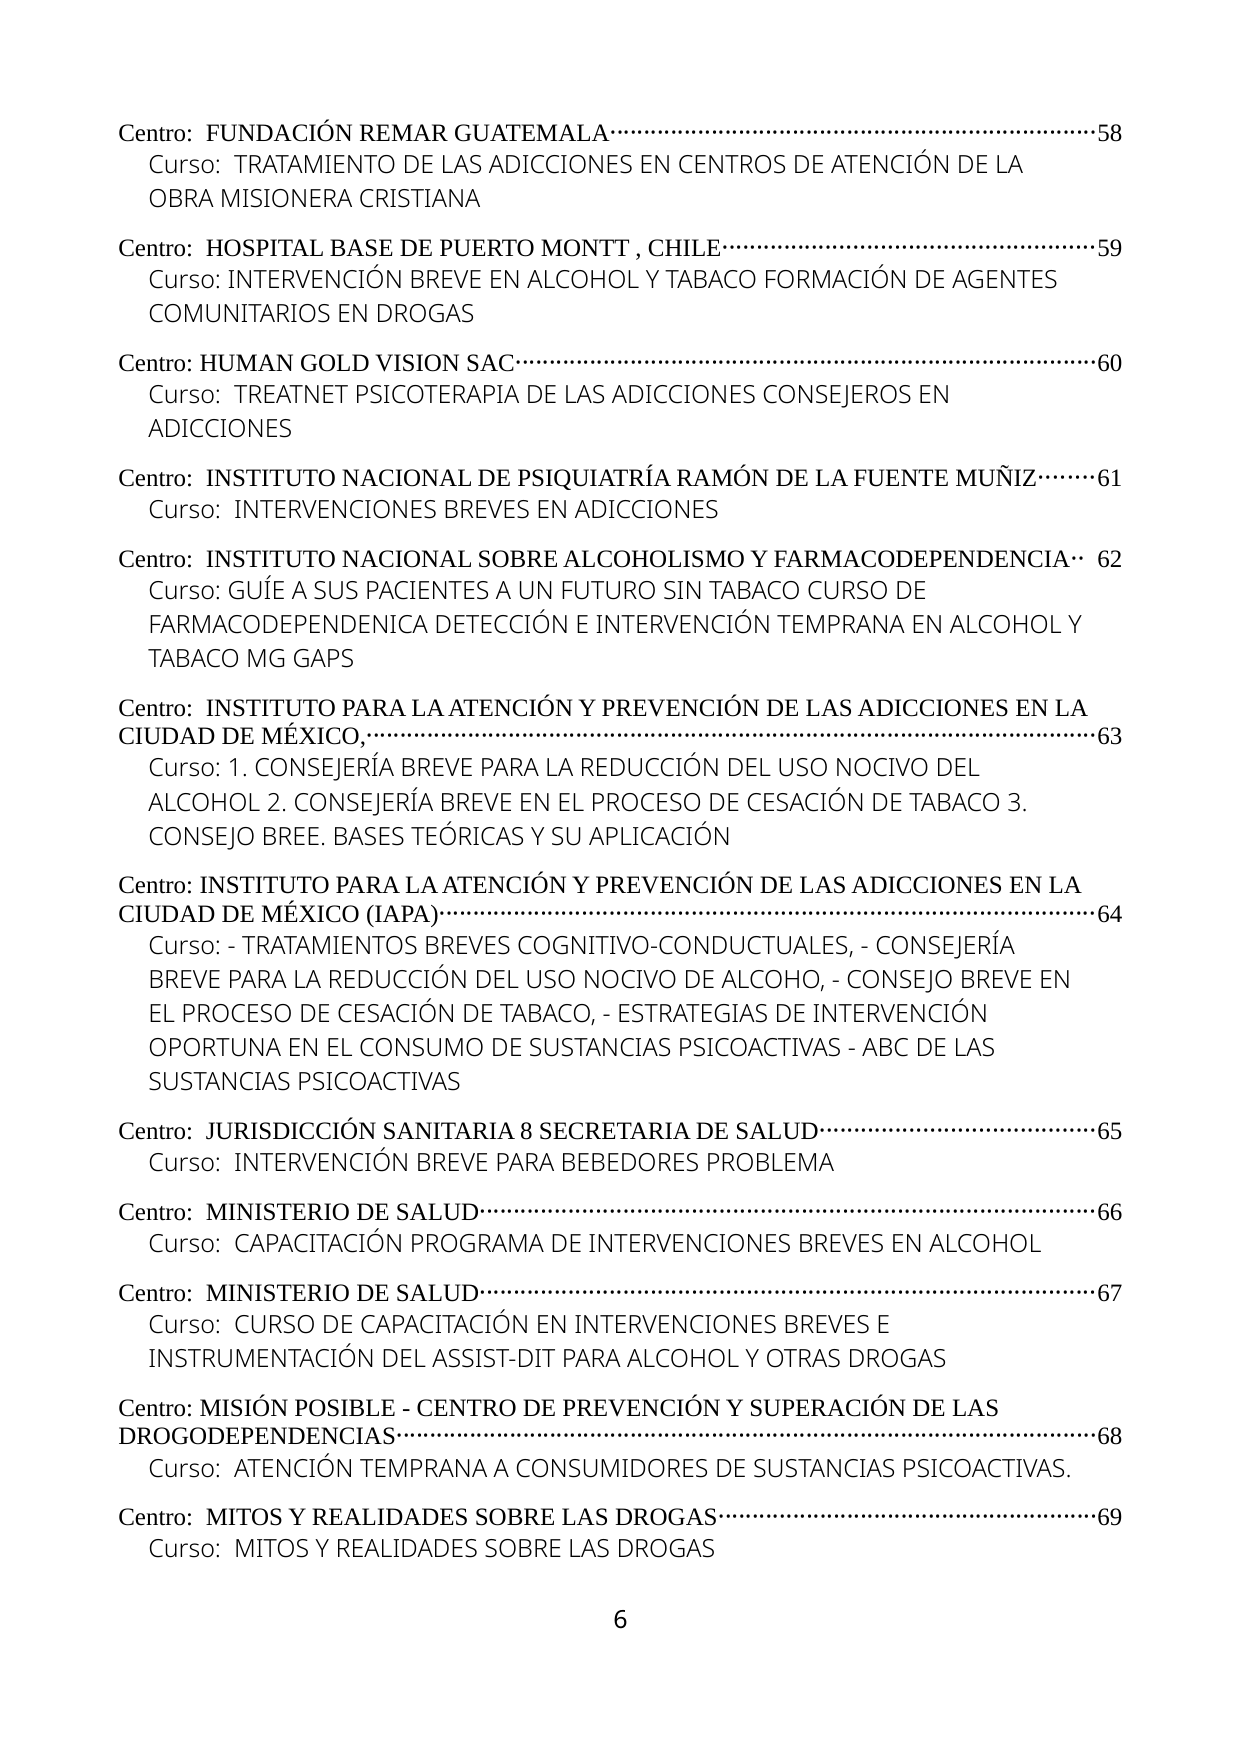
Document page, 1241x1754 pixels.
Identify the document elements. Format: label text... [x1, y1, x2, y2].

text Curso: 1. CONSEJERÍA BREVE PARA LA REDUCCIÓN DEL USO NOCIVO DEL ALCOHOL 2. CONSEJERÍA BREVE EN EL PROCESO DE CESACIÓN DE TABACO 3. CONSEJO BREE. BASES TEÓRICAS Y SU APLICACIÓN [148, 750, 1092, 852]
text Centro: INSTITUTO PARA LA ATENCIÓN Y PREVENCIÓN DE LAS ADICCIONES EN LA CIUDAD DE MÉXICO, 63 [118, 693, 1122, 750]
text Curso: TRATAMIENTO DE LAS ADICCIONES EN CENTROS DE ATENCIÓN DE LA OBRA MISIONERA CRISTIANA [148, 147, 1092, 215]
text Curso: CURSO DE CAPACITACIÓN EN INTERVENCIONES BREVES E INSTRUMENTACIÓN DEL ASSIST-DIT PARA ALCOHOL Y OTRAS DROGAS [148, 1307, 1092, 1375]
text Centro: INSTITUTO NACIONAL SOBRE ALCOHOLISMO Y FARMACODEPENDENCIA 62 [118, 544, 1122, 572]
text Curso: - TRATAMIENTOS BREVES COGNITIVO-CONDUCTUALES, - CONSEJERÍA BREVE PARA LA REDUCCIÓN DEL USO NOCIVO DE ALCOHO, - CONSEJO BREVE EN EL PROCESO DE CESACIÓN DE TABACO, - ESTRATEGIAS DE INTERVENCIÓN OPORTUNA EN EL CONSUMO DE SUSTANCIAS PSICOACTIVAS - ABC DE LAS SUSTANCIAS PSICOACTIVAS [148, 928, 1092, 1098]
text Curso: INTERVENCIONES BREVES EN ADICCIONES [148, 492, 1092, 526]
text Centro: HOSPITAL BASE DE PUERTO MONTT , CHILE 59 [118, 233, 1122, 262]
text Curso: TREATNET PSICOTERAPIA DE LAS ADICCIONES CONSEJEROS EN ADICCIONES [148, 377, 1092, 445]
text Centro: HUMAN GOLD VISION SAC 60 [118, 348, 1122, 377]
text Centro: INSTITUTO NACIONAL DE PSIQUIATRÍA RAMÓN DE LA FUENTE MUÑIZ 61 [118, 463, 1122, 492]
text Centro: MINISTERIO DE SALUD 66 [118, 1197, 1122, 1226]
text Curso: INTERVENCIÓN BREVE PARA BEBEDORES PROBLEMA [148, 1145, 1092, 1179]
text Curso: MITOS Y REALIDADES SOBRE LAS DROGAS [148, 1531, 1092, 1565]
text Centro: INSTITUTO PARA LA ATENCIÓN Y PREVENCIÓN DE LAS ADICCIONES EN LA CIUDAD DE MÉXICO (IAPA) 64 [118, 870, 1122, 928]
text Centro: MISIÓN POSIBLE - CENTRO DE PREVENCIÓN Y SUPERACIÓN DE LAS DROGODEPENDENCIAS 68 [118, 1393, 1122, 1450]
text Curso: ATENCIÓN TEMPRANA A CONSUMIDORES DE SUSTANCIAS PSICOACTIVAS. [148, 1450, 1092, 1484]
text Curso: CAPACITACIÓN PROGRAMA DE INTERVENCIONES BREVES EN ALCOHOL [148, 1226, 1092, 1260]
text Centro: JURISDICCIÓN SANITARIA 8 SECRETARIA DE SALUD 65 [118, 1116, 1122, 1145]
text Centro: FUNDACIÓN REMAR GUATEMALA 58 [118, 118, 1122, 147]
text Curso: GUÍE A SUS PACIENTES A UN FUTURO SIN TABACO CURSO DE FARMACODEPENDENICA DETECCIÓN E INTERVENCIÓN TEMPRANA EN ALCOHOL Y TABACO MG GAPS [148, 572, 1092, 674]
text Curso: INTERVENCIÓN BREVE EN ALCOHOL Y TABACO FORMACIÓN DE AGENTES COMUNITARIOS EN DROGAS [148, 262, 1092, 330]
text Centro: MITOS Y REALIDADES SOBRE LAS DROGAS 69 [118, 1502, 1122, 1531]
text Centro: MINISTERIO DE SALUD 67 [118, 1278, 1122, 1307]
